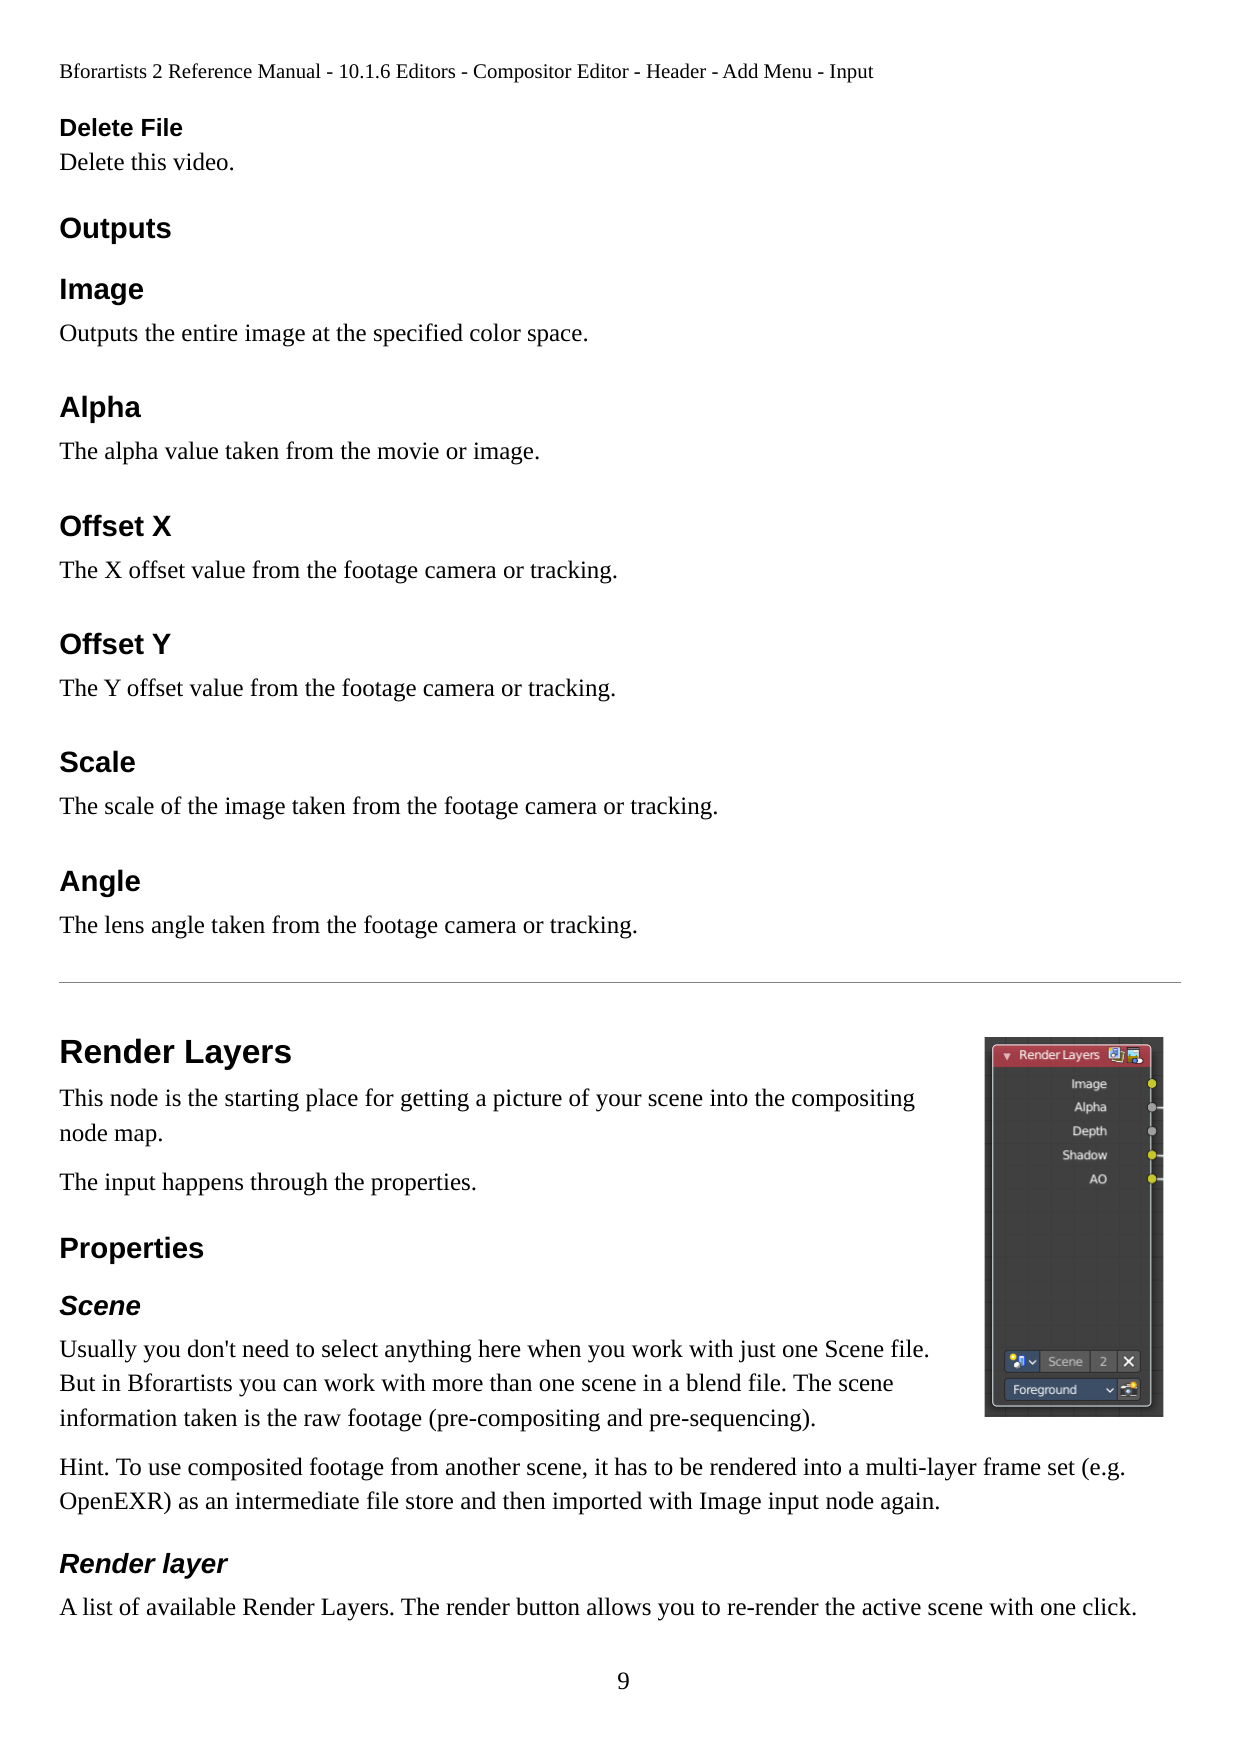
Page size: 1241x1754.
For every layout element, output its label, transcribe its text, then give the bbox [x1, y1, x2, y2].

subtitle Properties [59, 1231, 984, 1264]
text Delete this video. [59, 147, 1181, 176]
text The alpha value taken from the movie or image. [59, 436, 1181, 465]
subtitle [1164, 1289, 1181, 1321]
text The Y offset value from the footage camera or tracking. [59, 673, 1181, 702]
subtitle Delete File [59, 113, 1181, 141]
text The lens angle taken from the footage camera or tracking. [59, 910, 1181, 938]
subtitle Image [59, 272, 1181, 306]
subtitle Render layer [59, 1548, 1181, 1580]
text Hint. To use composited footage from another scene, it has to be rendered into a multi-layer frame set (e.g. OpenEXR) as an intermediate file store and then imported with Image input node again. [59, 1452, 1181, 1515]
subtitle Render Layers [59, 1032, 1181, 1071]
subtitle Scale [59, 745, 1181, 779]
subtitle Scene [59, 1289, 984, 1321]
text The X offset value from the footage camera or tracking. [59, 555, 1181, 583]
subtitle Angle [59, 863, 1181, 897]
subtitle Offset Y [59, 627, 1181, 661]
text A list of available Render Layers. The render button allows you to re-render the active scene with one click. [59, 1592, 1181, 1621]
subtitle Offset X [59, 508, 1181, 542]
subtitle Outputs [59, 211, 1181, 245]
text Outputs the entire image at the specified color space. [59, 318, 1181, 347]
picture [984, 1037, 1164, 1417]
subtitle [1164, 1231, 1181, 1264]
text This node is the starting place for getting a picture of your scene into the compositing node map. [59, 1083, 984, 1147]
subtitle Alpha [59, 390, 1181, 424]
text The input happens through the properties. [59, 1167, 984, 1196]
text Usually you don't need to select anything here when you work with just one Scene file. But in Bforartists you can work with more than one scene in a blend file. The scene information taken is the raw footage (pre-compositing and pre-sequencing). [59, 1334, 1181, 1431]
text The scale of the image taken from the footage camera or tracking. [59, 791, 1181, 820]
